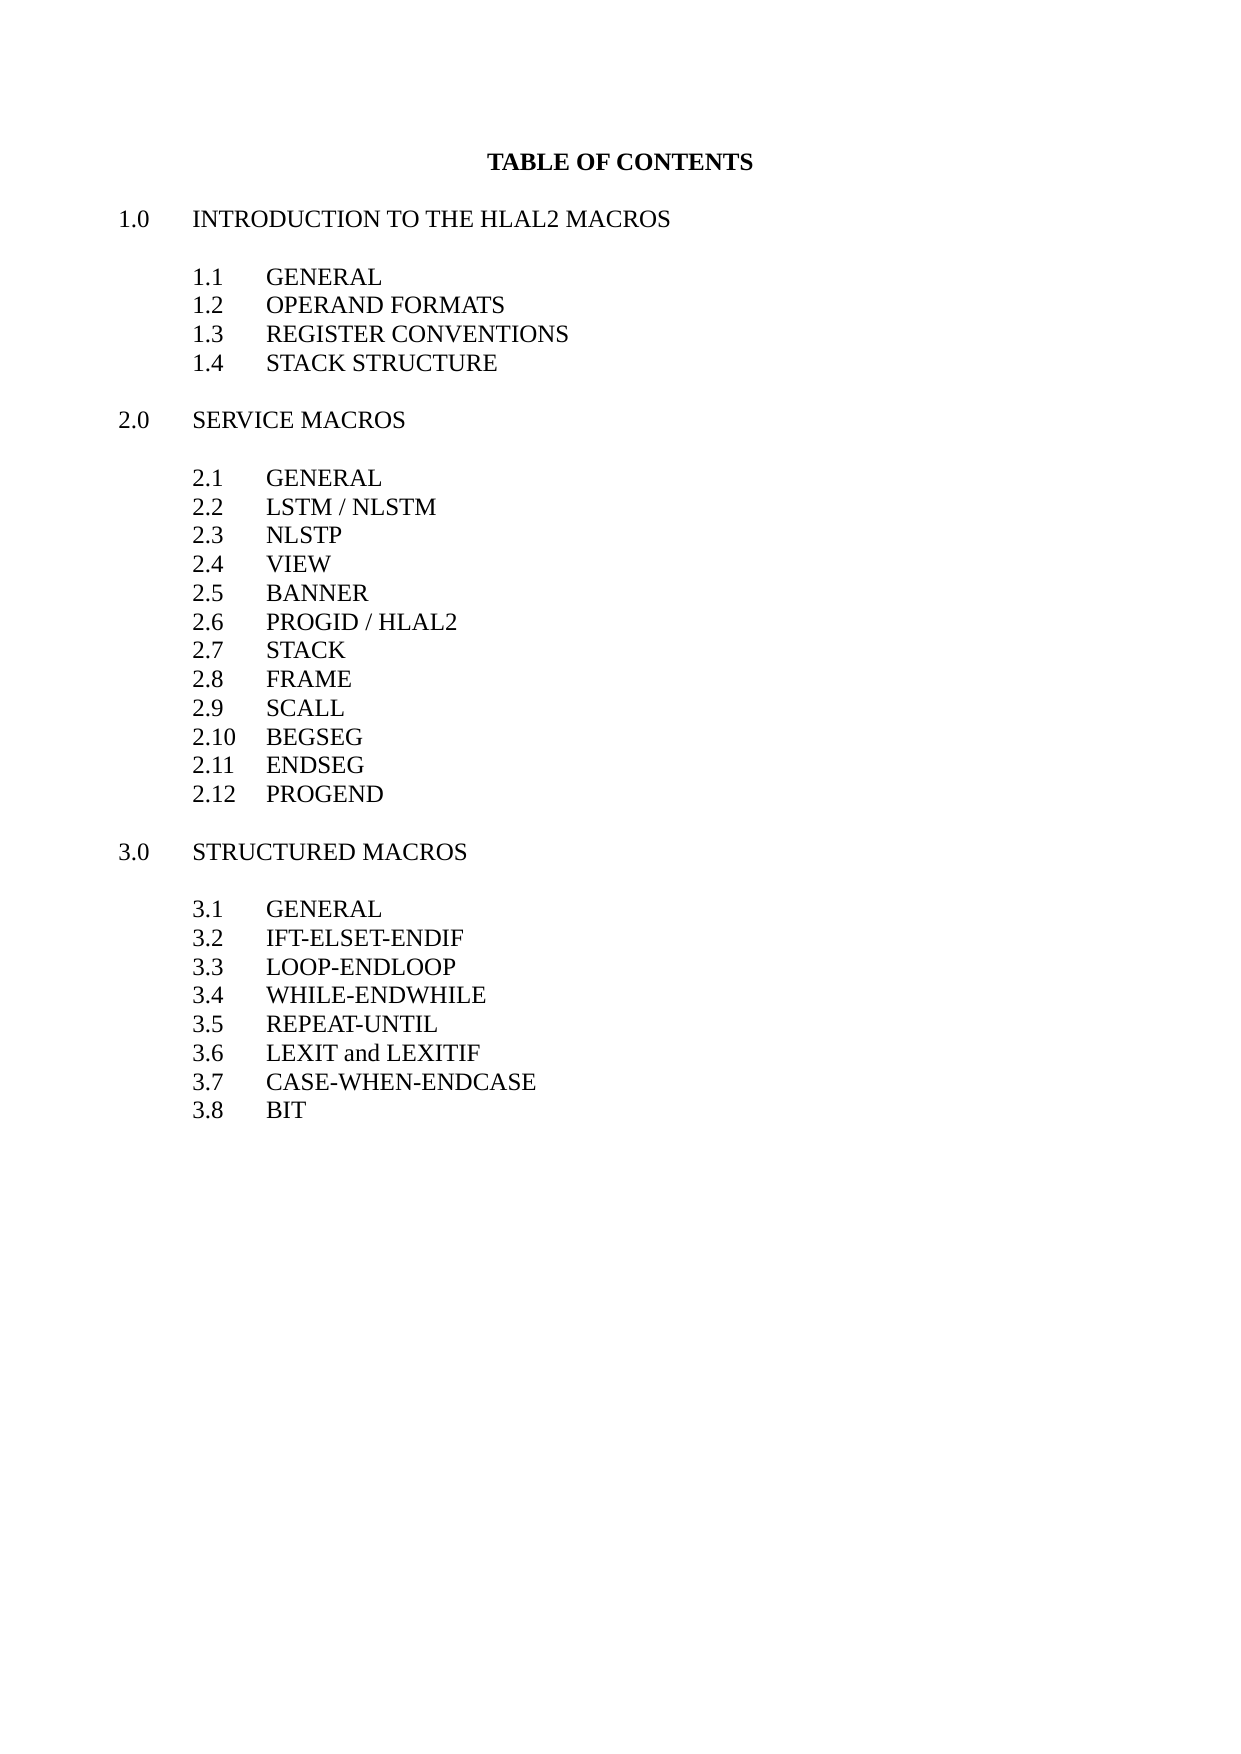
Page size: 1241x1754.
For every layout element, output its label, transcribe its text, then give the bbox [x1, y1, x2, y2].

text 2.11 ENDSEG [118, 751, 1122, 779]
text 2.2 LSTM / NLSTM [118, 492, 1122, 521]
text 3.6 LEXIT and LEXITIF [118, 1038, 1122, 1067]
text 2.12 PROGEND [118, 779, 1122, 808]
text 3.5 REPEAT-UNTIL [118, 1009, 1122, 1038]
text 3.8 BIT [118, 1096, 1122, 1124]
text 3.4 WHILE-ENDWHILE [118, 981, 1122, 1009]
text 1.3 REGISTER CONVENTIONS [118, 319, 1122, 348]
text TABLE OF CONTENTS [118, 147, 1122, 176]
text 2.4 VIEW [118, 549, 1122, 578]
text 3.2 IFT-ELSET-ENDIF [118, 923, 1122, 952]
text 3.0 STRUCTURED MACROS [118, 837, 1122, 866]
text 3.1 GENERAL [118, 894, 1122, 923]
text 1.2 OPERAND FORMATS [118, 291, 1122, 319]
text 1.0 INTRODUCTION TO THE HLAL2 MACROS [118, 204, 1122, 233]
text 2.7 STACK [118, 636, 1122, 664]
text 2.1 GENERAL [118, 463, 1122, 492]
text 2.0 SERVICE MACROS [118, 406, 1122, 434]
text 1.4 STACK STRUCTURE [118, 348, 1122, 377]
text 3.3 LOOP-ENDLOOP [118, 952, 1122, 981]
text 2.9 SCALL [118, 693, 1122, 722]
text 2.6 PROGID / HLAL2 [118, 607, 1122, 636]
text 2.5 BANNER [118, 578, 1122, 607]
text 3.7 CASE-WHEN-ENDCASE [118, 1067, 1122, 1096]
text 2.10 BEGSEG [118, 722, 1122, 751]
text 2.3 NLSTP [118, 521, 1122, 549]
text 2.8 FRAME [118, 664, 1122, 693]
text 1.1 GENERAL [118, 262, 1122, 291]
